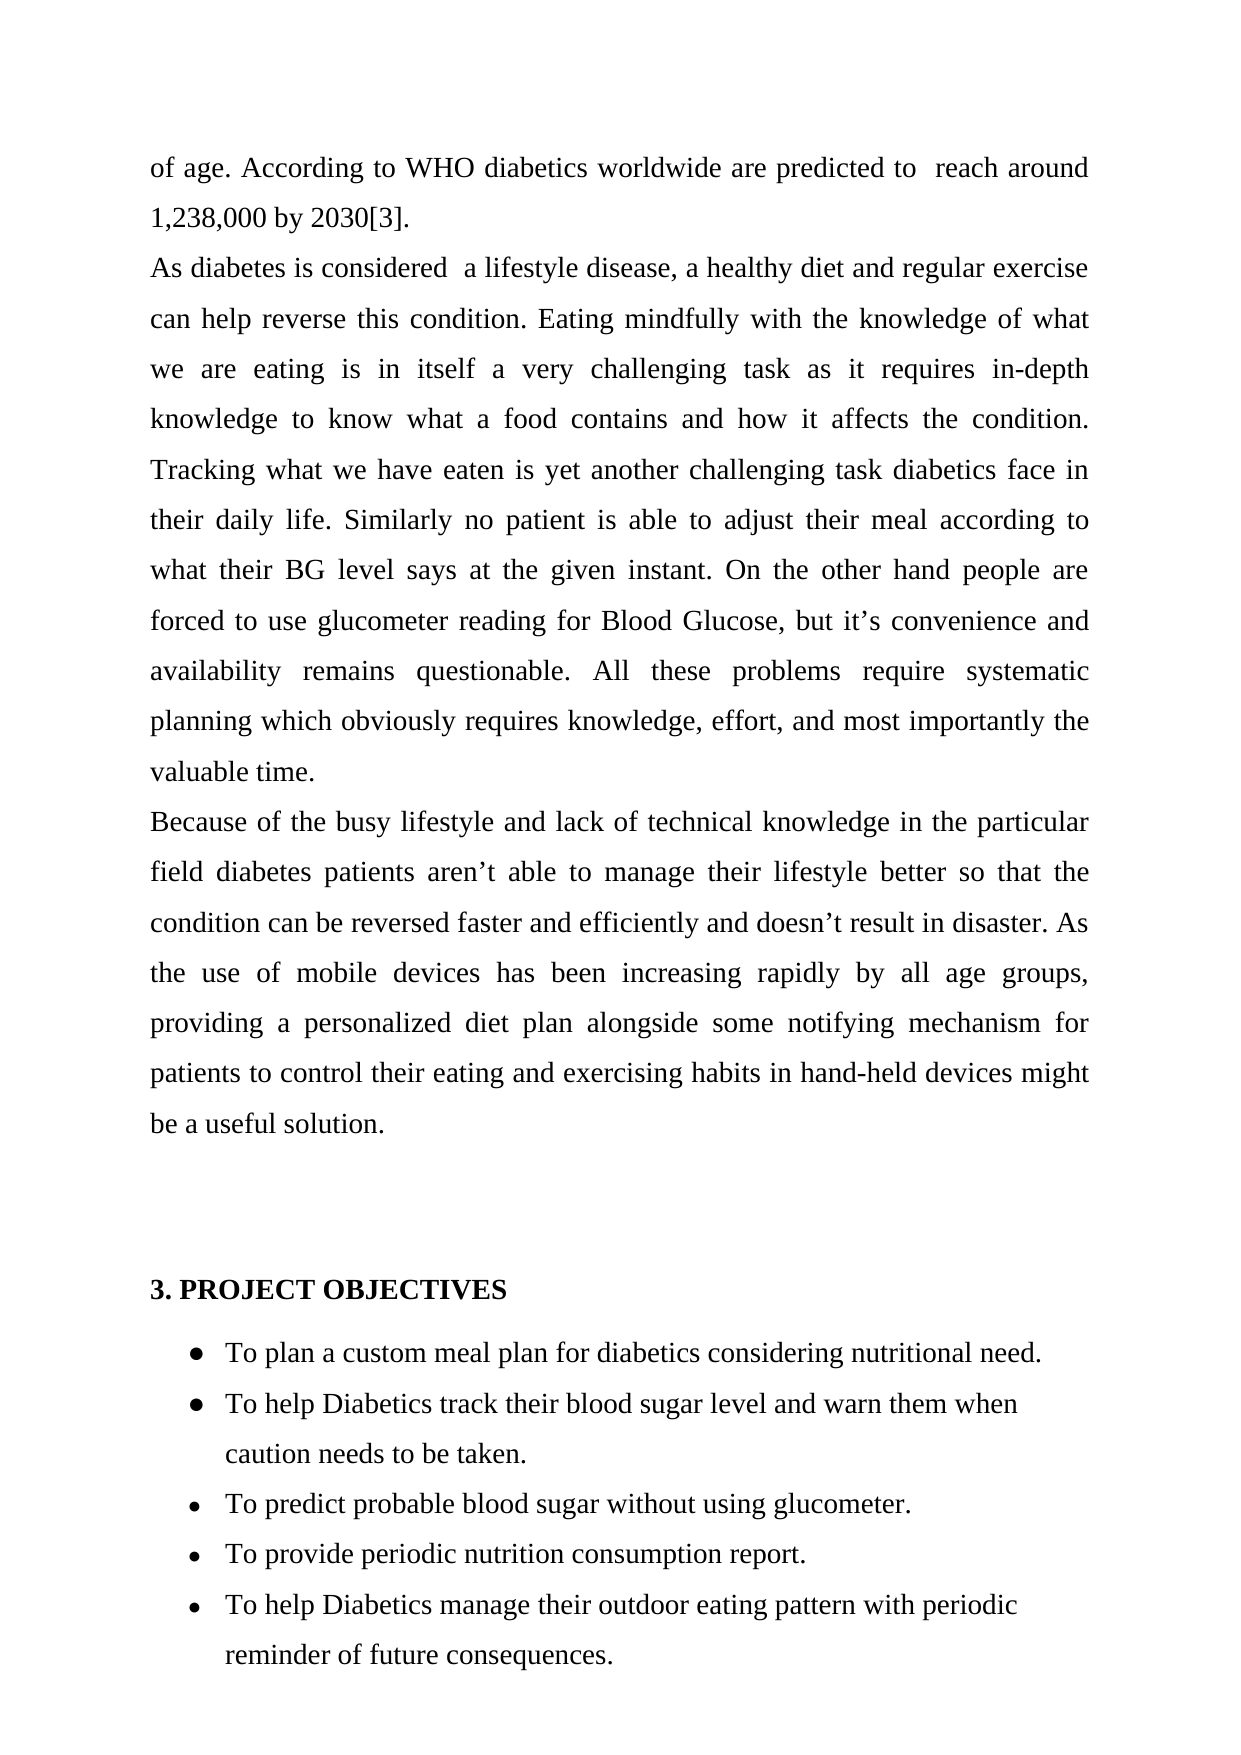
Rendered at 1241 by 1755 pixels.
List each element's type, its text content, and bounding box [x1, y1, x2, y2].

list To predict probable blood sugar without using glucometer. [187, 1486, 1090, 1520]
list To provide periodic nutrition consumption report. [187, 1537, 1090, 1570]
list To help Diabetics track their blood sugar level and warn them when caution needs to be taken. [187, 1386, 1090, 1469]
list To plan a custom meal plan for diabetics considering nutritional need. [187, 1335, 1090, 1369]
text As diabetes is considered a lifestyle disease, a healthy diet and regular exercise can help reverse this condition. Eating mindfully with the knowledge of what we are eating is in itself a very challenging task as it requires in-depth knowledge to know what a food contains and how it affects the condition. Tracking what we have eaten is yet another challenging task diabetics face in their daily life. Similarly no patient is able to adjust their meal according to what their BG level says at the given instant. On the other hand people are forced to use glucometer reading for Blood Glucose, but it’s convenience and availability remains questionable. All these problems require systematic planning which obviously requires knowledge, effort, and most importantly the valuable time. [150, 251, 1090, 787]
text 3. PROJECT OBJECTIVES [150, 1272, 1090, 1305]
list To help Diabetics manage their outdoor eating pattern with periodic reminder of future consequences. [187, 1587, 1090, 1671]
text of age. According to WHO diabetics worldwide are predicted to reach around 1,238,000 by 2030[3]. [150, 150, 1090, 234]
text Because of the busy lifestyle and lack of technical knowledge in the particular field diabetes patients aren’t able to manage their lifestyle better so that the condition can be reversed faster and efficiently and doesn’t result in disaster. As the use of mobile devices has been increasing rapidly by all age groups, providing a personalized diet plan alongside some notifying mechanism for patients to control their eating and exercising habits in hand-held devices might be a useful solution. [150, 804, 1090, 1139]
